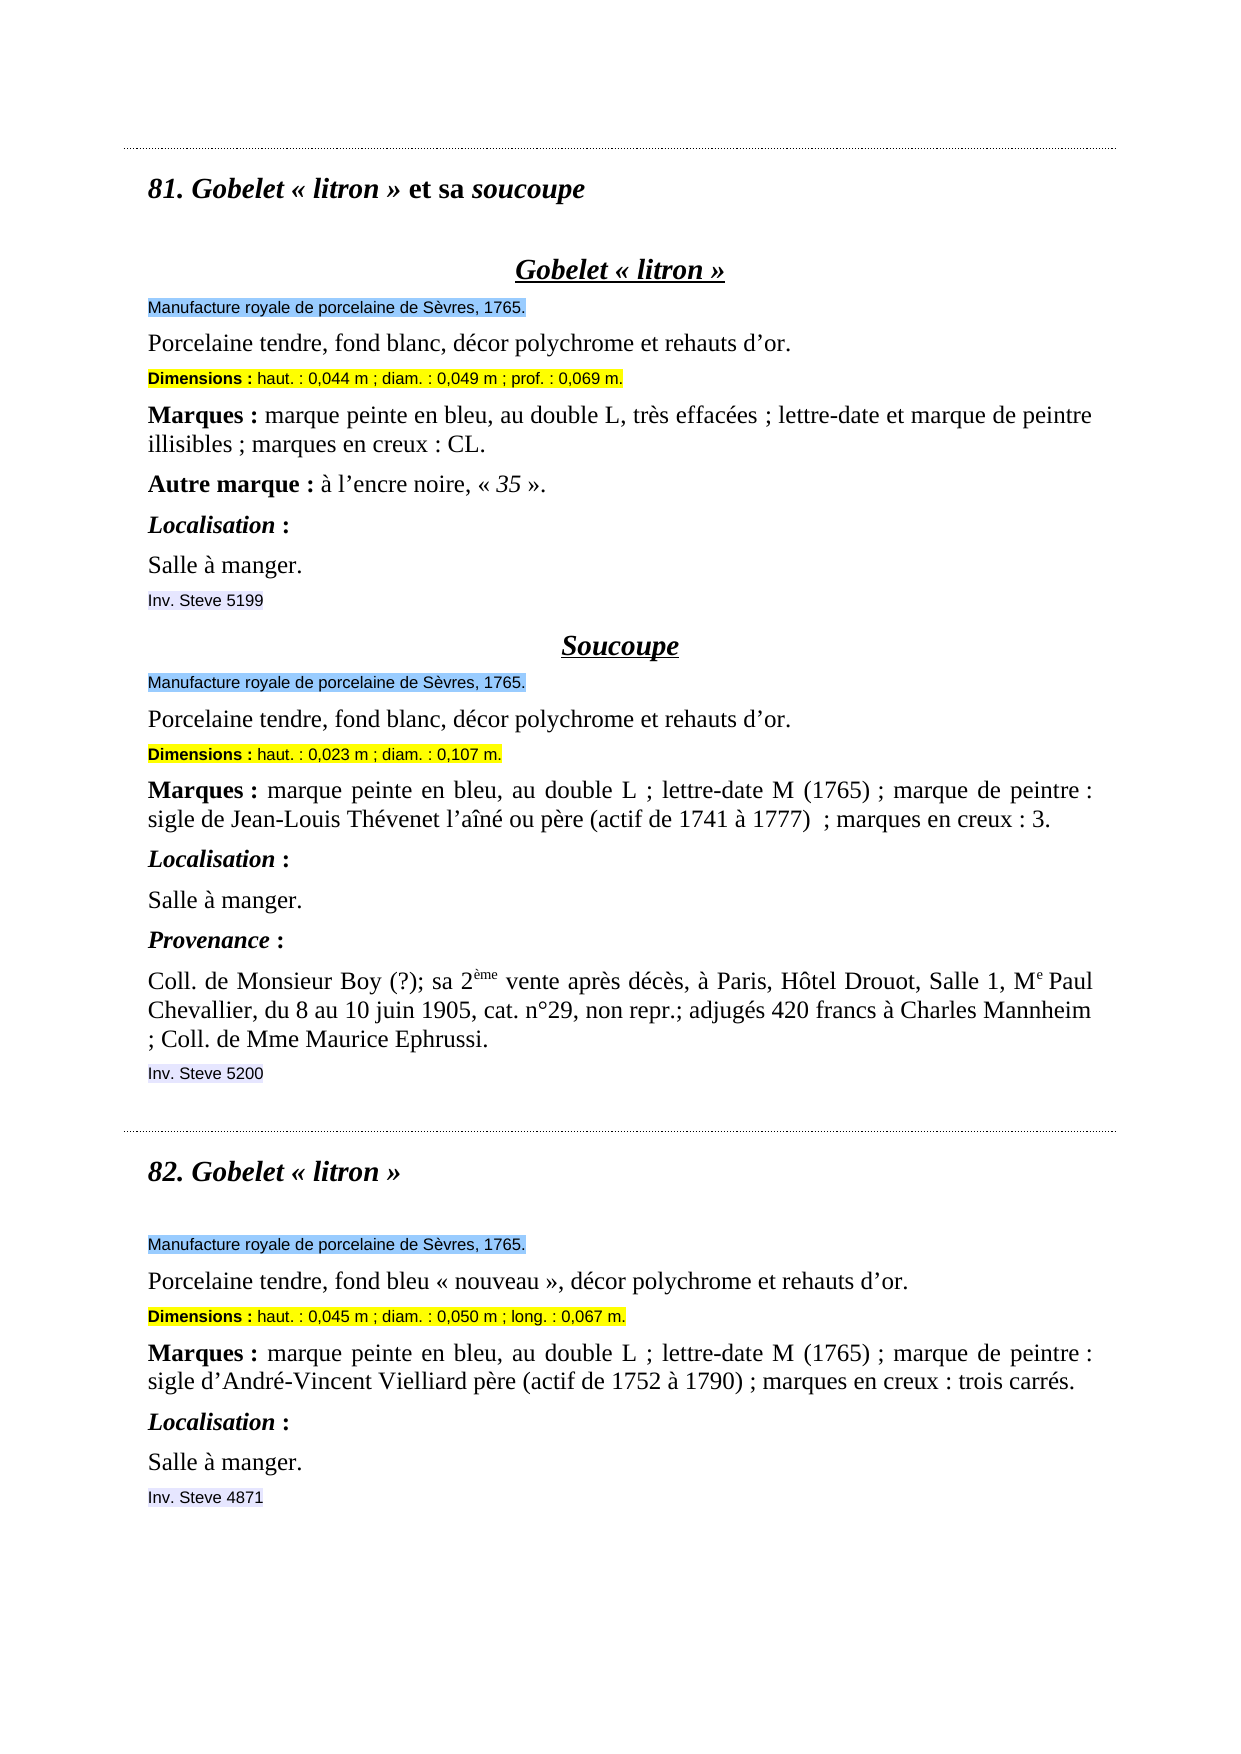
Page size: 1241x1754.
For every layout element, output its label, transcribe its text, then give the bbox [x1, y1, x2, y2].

text Marques : marque peinte en bleu, au double L ; lettre-date M (1765) ; marque de peintre : sigle de Jean-Louis Thévenet l’aîné ou père (actif de 1741 à 1777) ; marques en creux : 3. [148, 775, 1093, 833]
text Dimensions : haut. : 0,023 m ; diam. : 0,107 m. [502, 744, 1093, 763]
subtitle Gobelet « litron » et sa soucoupe [124, 148, 1116, 228]
text Marques : marque peinte en bleu, au double L, très effacées ; lettre-date et marque de peintre illisibles ; marques en creux : CL. [148, 400, 1093, 457]
text Manufacture royale de porcelaine de Sèvres, 1765. [526, 1235, 1093, 1254]
subtitle Soucoupe [148, 628, 1093, 661]
text Dimensions : haut. : 0,044 m ; diam. : 0,049 m ; prof. : 0,069 m. [623, 369, 1093, 388]
subtitle Gobelet « litron » [148, 252, 1093, 286]
text Dimensions : haut. : 0,045 m ; diam. : 0,050 m ; long. : 0,067 m. [626, 1307, 1093, 1326]
text Coll. de Monsieur Boy (?); sa 2ème vente après décès, à Paris, Hôtel Drouot, Salle 1, Me Paul Chevallier, du 8 au 10 juin 1905, cat. n°29, non repr.; adjugés 420 francs à Charles Mannheim ; Coll. de Mme Maurice Ephrussi. [148, 966, 1093, 1052]
text Porcelaine tendre, fond bleu « nouveau », décor polychrome et rehauts d’or. [148, 1266, 1093, 1295]
text Manufacture royale de porcelaine de Sèvres, 1765. [526, 673, 1093, 692]
text Localisation : [148, 1407, 1093, 1436]
text Provenance : [148, 926, 1093, 954]
text Localisation : [148, 510, 1093, 538]
text Localisation : [148, 844, 1093, 873]
text Inv. Steve 4871 [263, 1488, 1093, 1507]
text Porcelaine tendre, fond blanc, décor polychrome et rehauts d’or. [148, 704, 1093, 733]
text Salle à manger. [148, 885, 1093, 914]
text Salle à manger. [148, 550, 1093, 579]
text Inv. Steve 5199 [263, 591, 1093, 610]
subtitle Gobelet « litron » [124, 1131, 1116, 1212]
text Salle à manger. [148, 1447, 1093, 1476]
text Autre marque : à l’encre noire, « 35 ». [148, 469, 1093, 498]
text Inv. Steve 5200 [263, 1064, 1093, 1083]
text Manufacture royale de porcelaine de Sèvres, 1765. [148, 297, 1093, 317]
text Porcelaine tendre, fond blanc, décor polychrome et rehauts d’or. [148, 328, 1093, 357]
text Marques : marque peinte en bleu, au double L ; lettre-date M (1765) ; marque de peintre : sigle d’André-Vincent Vielliard père (actif de 1752 à 1790) ; marques en creux : trois carrés. [148, 1338, 1093, 1395]
